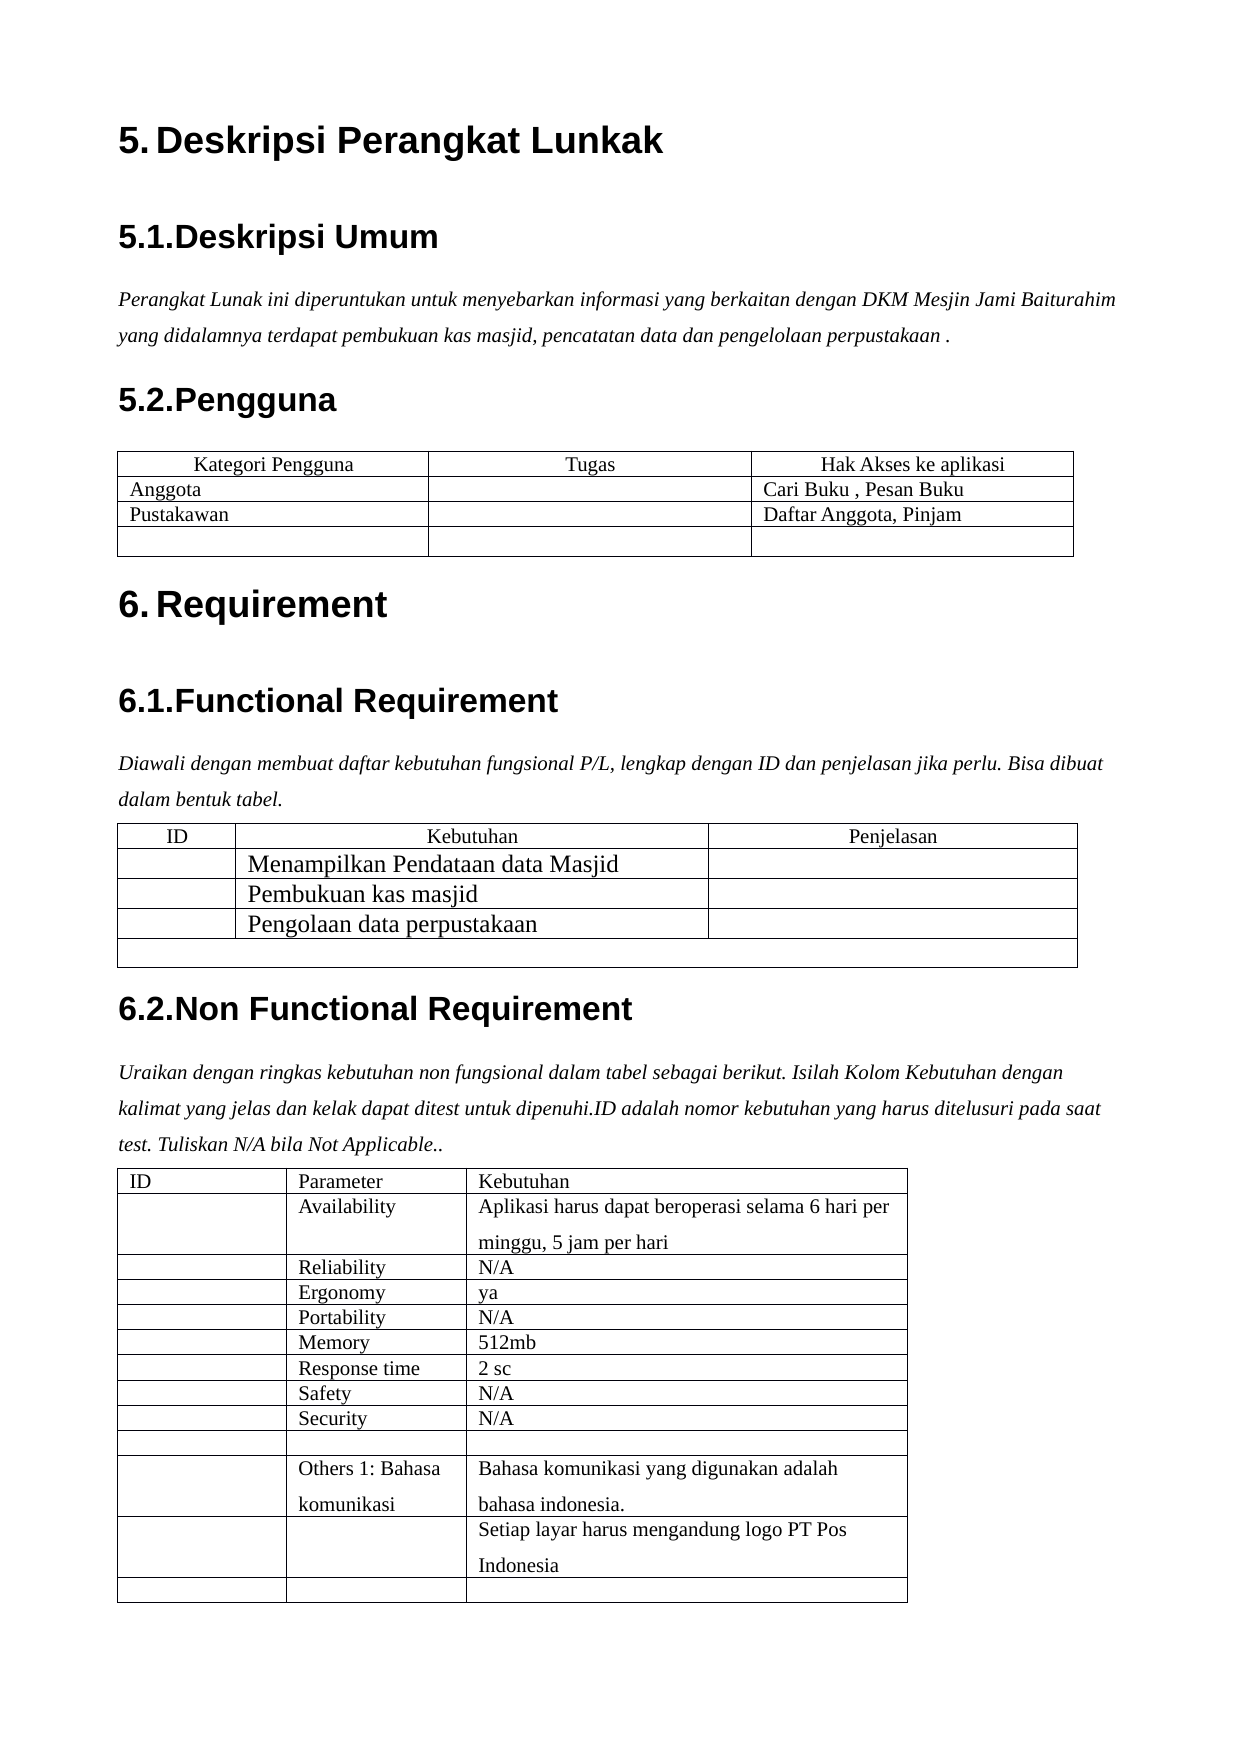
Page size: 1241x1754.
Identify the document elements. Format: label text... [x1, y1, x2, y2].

table_cell [429, 527, 751, 556]
subtitle Functional Requirement [118, 681, 1122, 719]
table_cell [118, 909, 235, 937]
table_cell [118, 879, 235, 908]
table_cell Response time [287, 1355, 466, 1379]
table_cell [118, 1456, 286, 1516]
table_cell Memory [287, 1330, 466, 1354]
table_cell Menampilkan Pendataan data Masjid [236, 849, 708, 878]
table_cell [118, 1406, 286, 1430]
table_cell [118, 1431, 286, 1455]
table_cell [118, 1355, 286, 1379]
text Uraikan dengan ringkas kebutuhan non fungsional dalam tabel sebagai berikut. Isilah Kolom Kebutuhan dengan kalimat yang jelas dan kelak dapat ditest untuk dipenuhi.ID adalah nomor kebutuhan yang harus ditelusuri pada saat test. Tuliskan N/A bila Not Applicable.. [118, 1059, 1122, 1156]
text Perangkat Lunak ini diperuntukan untuk menyebarkan informasi yang berkaitan dengan DKM Mesjin Jami Baiturahim yang didalamnya terdapat pembukuan kas masjid, pencatatan data dan pengelolaan perpustakaan . [118, 287, 1122, 347]
table_cell Daftar Anggota, Pinjam [752, 502, 1073, 526]
table_cell [118, 527, 428, 556]
table_header Parameter [287, 1169, 466, 1193]
table_cell N/A [467, 1406, 907, 1430]
table_cell Anggota [118, 477, 428, 501]
table_header Kebutuhan [467, 1169, 907, 1193]
table_cell [709, 849, 1077, 878]
table_cell N/A [467, 1381, 907, 1404]
table_cell Pembukuan kas masjid [236, 879, 708, 908]
table_cell [287, 1578, 466, 1602]
table_cell Security [287, 1406, 466, 1430]
table_cell [467, 1578, 907, 1602]
text Diawali dengan membuat daftar kebutuhan fungsional P/L, lengkap dengan ID dan penjelasan jika perlu. Bisa dibuat dalam bentuk tabel. [118, 751, 1122, 811]
table_header Penjelasan [709, 824, 1077, 848]
table_cell Aplikasi harus dapat beroperasi selama 6 hari per minggu, 5 jam per hari [467, 1194, 907, 1254]
table_cell Availability [287, 1194, 466, 1254]
table_cell ya [467, 1280, 907, 1304]
table_cell 512mb [467, 1330, 907, 1354]
table_cell Ergonomy [287, 1280, 466, 1304]
table_cell [752, 527, 1073, 556]
subtitle Deskripsi Perangkat Lunkak [118, 118, 1122, 162]
table_cell [118, 1255, 286, 1279]
table_header Kategori Pengguna [118, 452, 428, 476]
table_header Hak Akses ke aplikasi [752, 452, 1073, 476]
table_cell [118, 1517, 286, 1577]
subtitle Non Functional Requirement [118, 989, 1122, 1028]
table_cell [118, 1330, 286, 1354]
subtitle Deskripsi Umum [118, 217, 1122, 256]
table_cell [709, 879, 1077, 908]
table_header ID [118, 824, 235, 848]
table_cell [287, 1431, 466, 1455]
table_cell Others 1: Bahasa komunikasi [287, 1456, 466, 1516]
table_header Tugas [429, 452, 751, 476]
table_cell Pengolaan data perpustakaan [236, 909, 708, 937]
table_cell 2 sc [467, 1355, 907, 1379]
table_cell [467, 1431, 907, 1455]
table_cell [118, 1194, 286, 1254]
table_cell [287, 1517, 466, 1577]
table_cell [118, 1381, 286, 1404]
table_cell [118, 939, 1077, 967]
table_cell Portability [287, 1305, 466, 1329]
table_cell [118, 849, 235, 878]
subtitle Pengguna [118, 380, 1122, 419]
table_header ID [118, 1169, 286, 1193]
table_cell Cari Buku , Pesan Buku [752, 477, 1073, 501]
table_cell N/A [467, 1305, 907, 1329]
table_cell Pustakawan [118, 502, 428, 526]
table_cell Safety [287, 1381, 466, 1404]
table_cell [709, 909, 1077, 937]
table_cell [429, 477, 751, 501]
table_cell Setiap layar harus mengandung logo PT Pos Indonesia [467, 1517, 907, 1577]
table_cell Reliability [287, 1255, 466, 1279]
table_cell N/A [467, 1255, 907, 1279]
table_cell Bahasa komunikasi yang digunakan adalah bahasa indonesia. [467, 1456, 907, 1516]
table_cell [429, 502, 751, 526]
table_cell [118, 1280, 286, 1304]
subtitle Requirement [118, 582, 1122, 625]
table_cell [118, 1305, 286, 1329]
table_cell [118, 1578, 286, 1602]
table_header Kebutuhan [236, 824, 708, 848]
